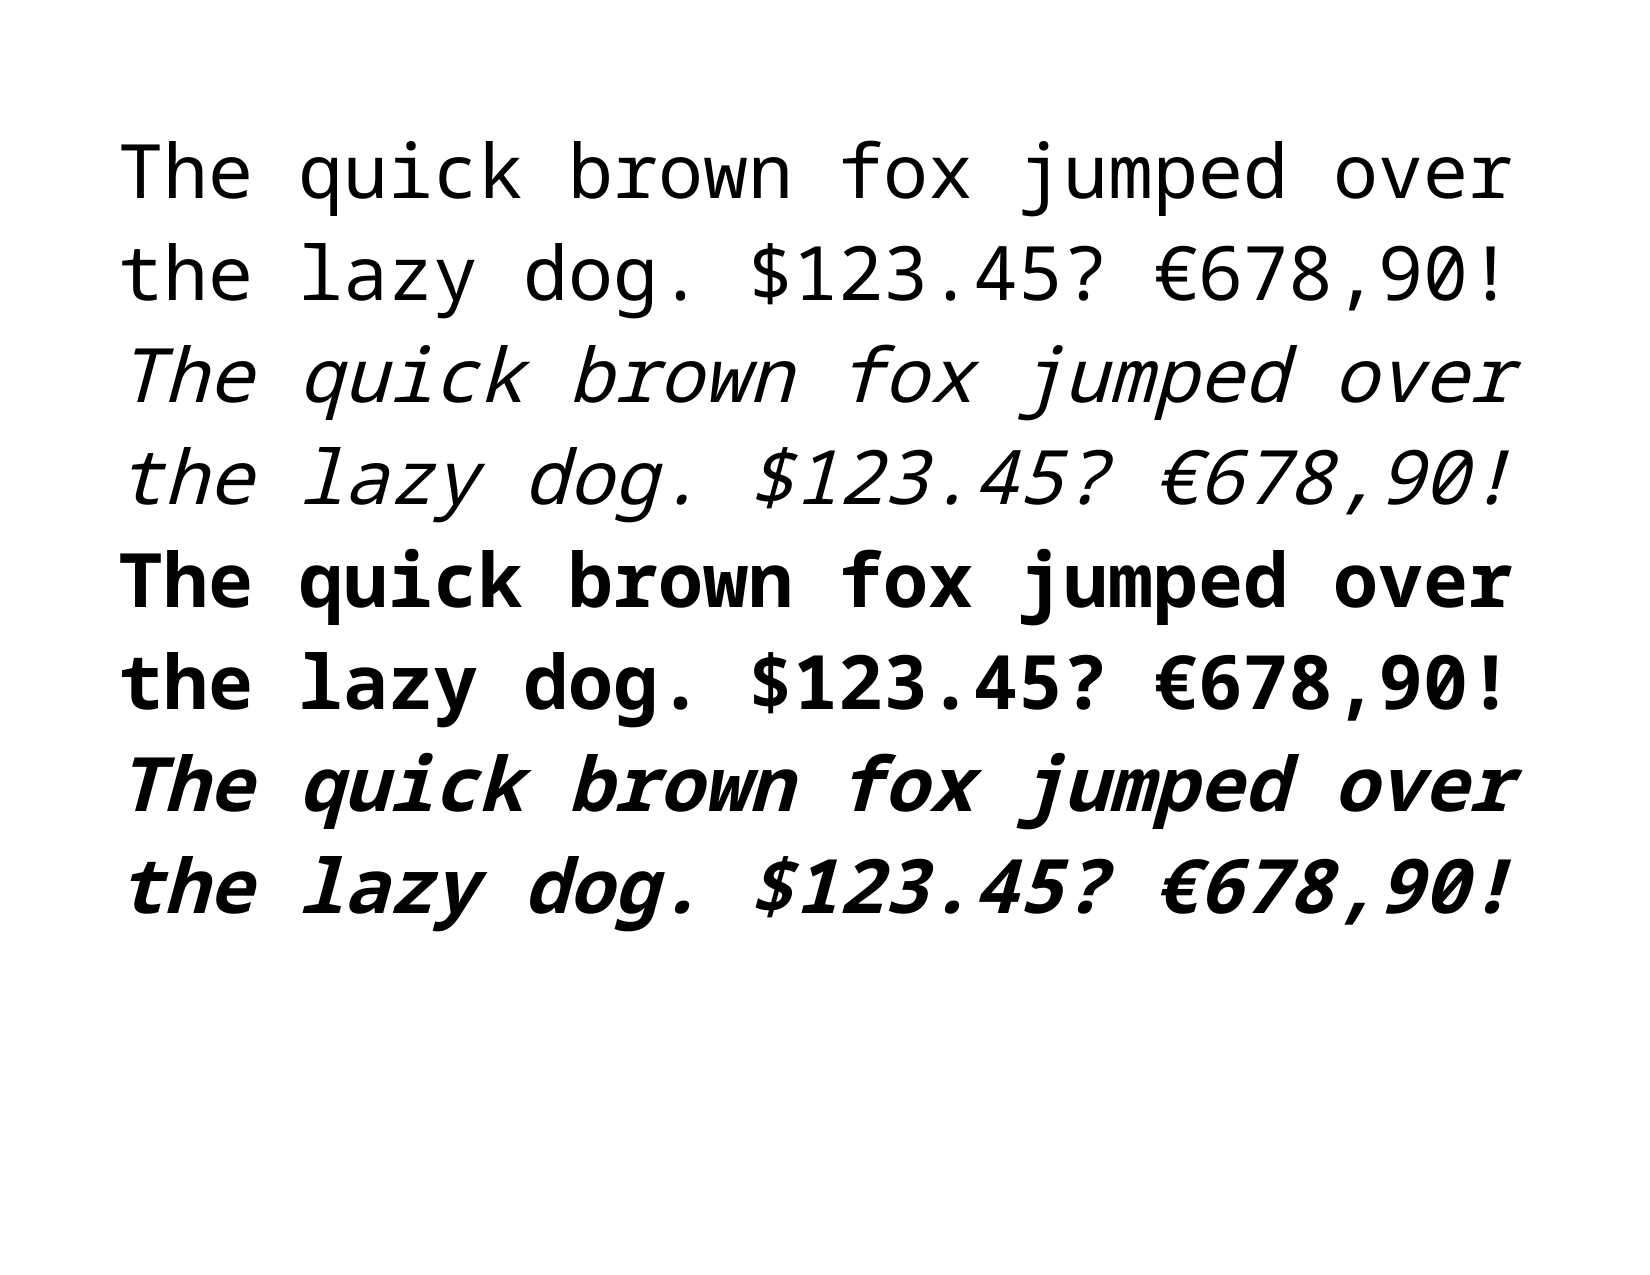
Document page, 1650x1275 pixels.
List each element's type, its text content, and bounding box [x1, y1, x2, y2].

text The quick brown fox jumped over the lazy dog. $123.45? €678,90! [118, 118, 1532, 322]
text The quick brown fox jumped over the lazy dog. $123.45? €678,90! [118, 527, 1532, 731]
text The quick brown fox jumped over the lazy dog. $123.45? €678,90! [118, 322, 1532, 527]
text The quick brown fox jumped over the lazy dog. $123.45? €678,90! [118, 731, 1532, 936]
